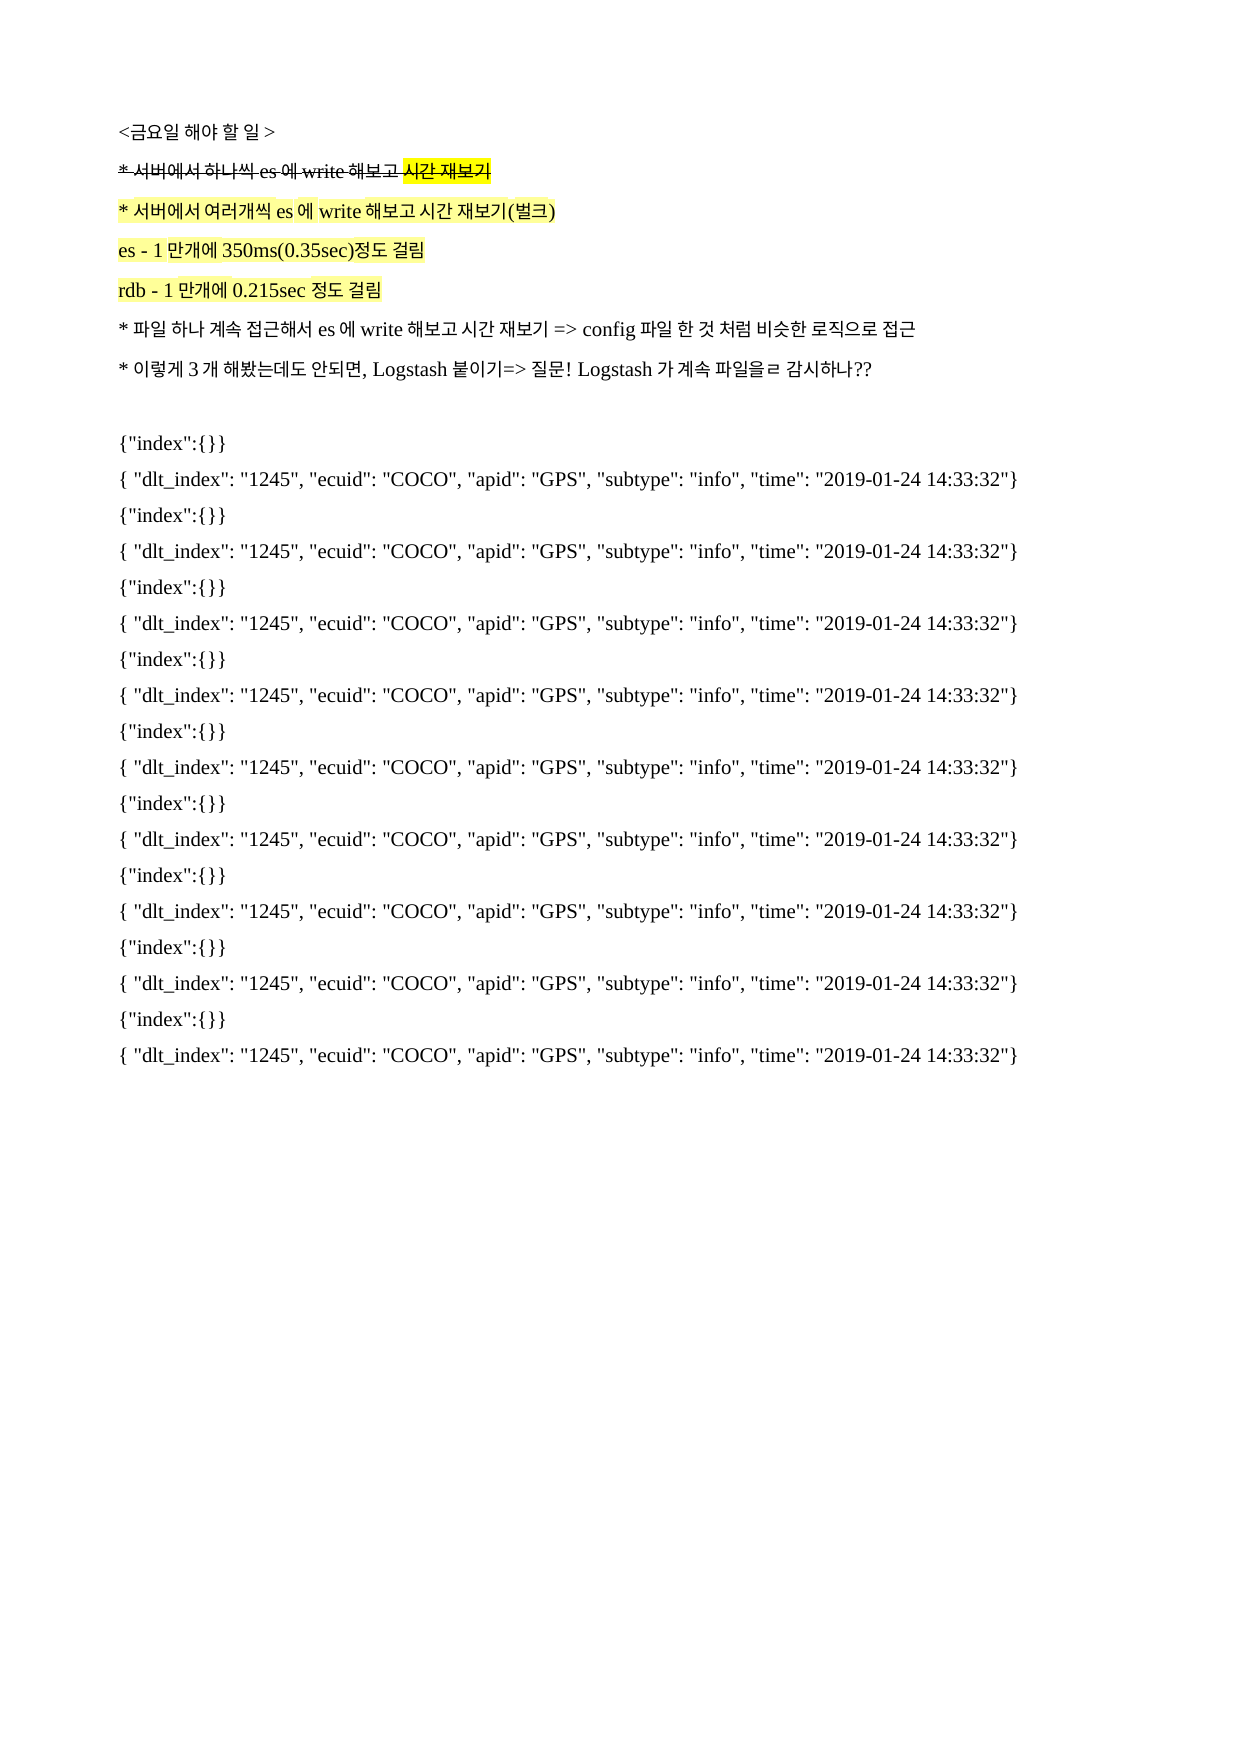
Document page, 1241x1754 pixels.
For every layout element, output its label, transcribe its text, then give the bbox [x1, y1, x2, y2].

text {"index":{}} [118, 935, 1122, 959]
text { "dlt_index": "1245", "ecuid": "COCO", "apid": "GPS", "subtype": "info", "time": "2019-01-24 14:33:32"} [118, 611, 1122, 635]
text {"index":{}} [118, 1007, 1122, 1031]
text { "dlt_index": "1245", "ecuid": "COCO", "apid": "GPS", "subtype": "info", "time": "2019-01-24 14:33:32"} [118, 467, 1122, 491]
text rdb - 1만개에 0.215sec 정도 걸림 [118, 276, 1122, 302]
text {"index":{}} [118, 791, 1122, 815]
text {"index":{}} [118, 575, 1122, 599]
text {"index":{}} [118, 431, 1122, 454]
text { "dlt_index": "1245", "ecuid": "COCO", "apid": "GPS", "subtype": "info", "time": "2019-01-24 14:33:32"} [118, 971, 1122, 995]
text { "dlt_index": "1245", "ecuid": "COCO", "apid": "GPS", "subtype": "info", "time": "2019-01-24 14:33:32"} [118, 539, 1122, 563]
text { "dlt_index": "1245", "ecuid": "COCO", "apid": "GPS", "subtype": "info", "time": "2019-01-24 14:33:32"} [118, 1043, 1122, 1103]
text { "dlt_index": "1245", "ecuid": "COCO", "apid": "GPS", "subtype": "info", "time": "2019-01-24 14:33:32"} [118, 683, 1122, 707]
text { "dlt_index": "1245", "ecuid": "COCO", "apid": "GPS", "subtype": "info", "time": "2019-01-24 14:33:32"} [118, 899, 1122, 923]
text * 파일 하나 계속 접근해서 es에 write해보고 시간 재보기 => config파일 한 것 처럼 비슷한 로직으로 접근 [118, 316, 1122, 342]
text {"index":{}} [118, 647, 1122, 671]
text es - 1만개에 350ms(0.35sec)정도 걸림 [118, 237, 1122, 263]
text { "dlt_index": "1245", "ecuid": "COCO", "apid": "GPS", "subtype": "info", "time": "2019-01-24 14:33:32"} [118, 827, 1122, 851]
text <금요일 해야 할 일 > [118, 118, 1122, 144]
text {"index":{}} [118, 503, 1122, 527]
text * 서버에서 하나씩 es에 write해보고 시간 재보기 [118, 158, 1122, 184]
text {"index":{}} [118, 863, 1122, 887]
text * 이렇게 3개 해봤는데도 안되면, Logstash 붙이기=> 질문! Logstash가 계속 파일을ㄹ 감시하나?? [118, 355, 1122, 381]
text {"index":{}} [118, 719, 1122, 743]
text * 서버에서 여러개씩 es에 write해보고 시간 재보기(벌크) [118, 197, 1122, 223]
text { "dlt_index": "1245", "ecuid": "COCO", "apid": "GPS", "subtype": "info", "time": "2019-01-24 14:33:32"} [118, 755, 1122, 779]
